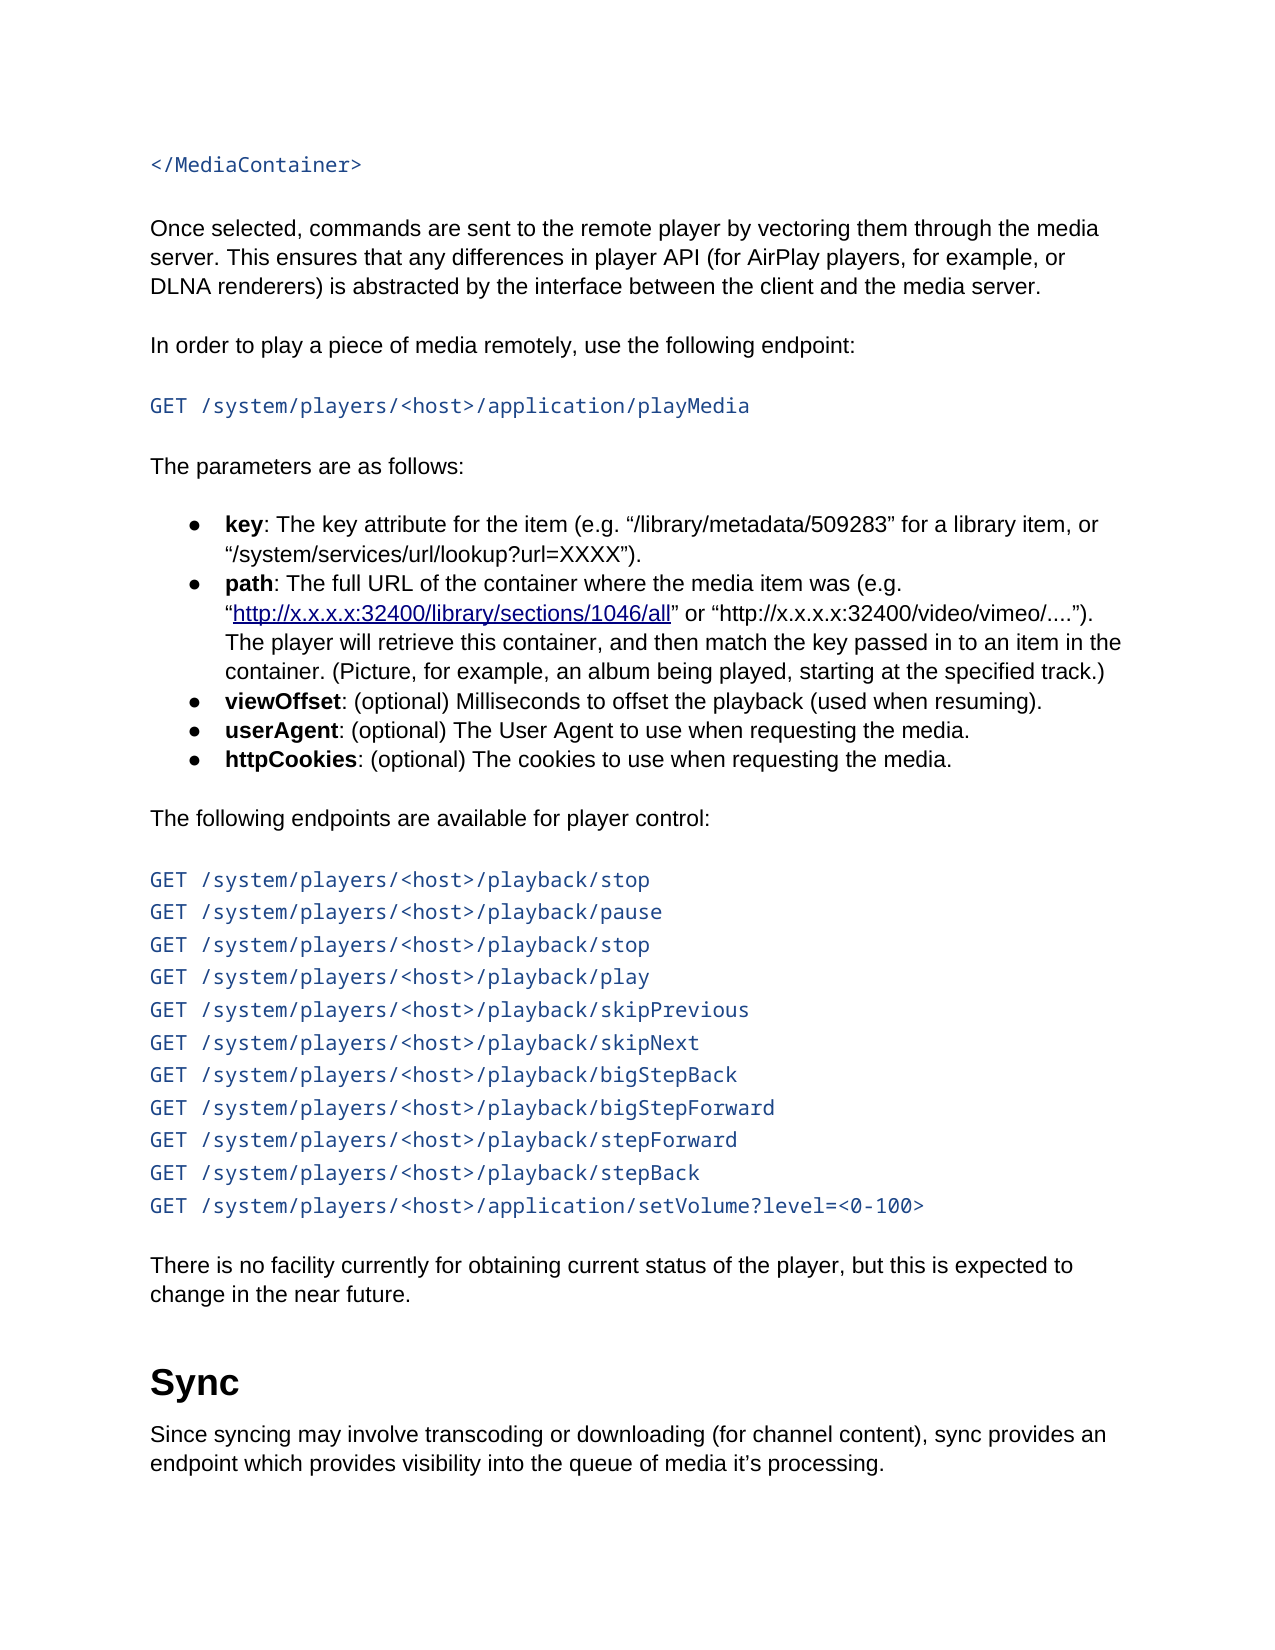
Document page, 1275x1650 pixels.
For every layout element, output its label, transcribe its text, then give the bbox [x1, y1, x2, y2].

list viewOffset: (optional) Milliseconds to offset the playback (used when resuming). [187, 688, 1125, 714]
text GET /system/players/<host>/application/setVolume?level=<0-100> There is no facility currently for obtaining current status of the player, but this is expected to change in the near future. [150, 1191, 1125, 1307]
text The parameters are as follows: [150, 453, 1125, 479]
list userAgent: (optional) The User Agent to use when requesting the media. [187, 718, 1125, 743]
subtitle GET /system/players/<host>/playback/stop [150, 865, 1125, 893]
subtitle Sync [150, 1361, 1125, 1403]
text GET /system/players/<host>/playback/skipNext [150, 1028, 1125, 1056]
text GET /system/players/<host>/playback/bigStepBack [150, 1060, 1125, 1089]
text GET /system/players/<host>/playback/pause [150, 897, 1125, 926]
text In order to play a piece of media remotely, use the following endpoint: [150, 333, 1125, 358]
text Once selected, commands are sent to the remote player by vectoring them through the media server. This ensures that any differences in player API (for AirPlay players, for example, or DLNA renderers) is abstracted by the interface between the client and the media server. [150, 215, 1125, 299]
text GET /system/players/<host>/playback/stop [150, 930, 1125, 958]
text Since syncing may involve transcoding or downloading (for channel content), sync provides an endpoint which provides visibility into the queue of media it’s processing. [150, 1422, 1125, 1477]
text GET /system/players/<host>/playback/bigStepForward [150, 1093, 1125, 1121]
list path: The full URL of the container where the media item was (e.g. “http://x.x.x.x:32400/library/sections/1046/all” or “http://x.x.x.x:32400/video/vimeo/....”). The player will retrieve this container, and then match the key passed in to an item in the container. (Picture, for example, an album being played, starting at the specified track.) [187, 571, 1125, 685]
text The following endpoints are available for player control: [150, 806, 1125, 832]
list key: The key attribute for the item (e.g. “/library/metadata/509283” for a library item, or “/system/services/url/lookup?url=XXXX”). [187, 512, 1125, 567]
text GET /system/players/<host>/playback/stepBack [150, 1158, 1125, 1187]
list httpCookies: (optional) The cookies to use when requesting the media. [187, 747, 1125, 773]
subtitle GET /system/players/<host>/application/playMedia [150, 391, 1125, 420]
text GET /system/players/<host>/playback/play [150, 962, 1125, 991]
subtitle </MediaContainer> [150, 150, 1125, 211]
text GET /system/players/<host>/playback/skipPrevious [150, 995, 1125, 1023]
text GET /system/players/<host>/playback/stepForward [150, 1126, 1125, 1154]
